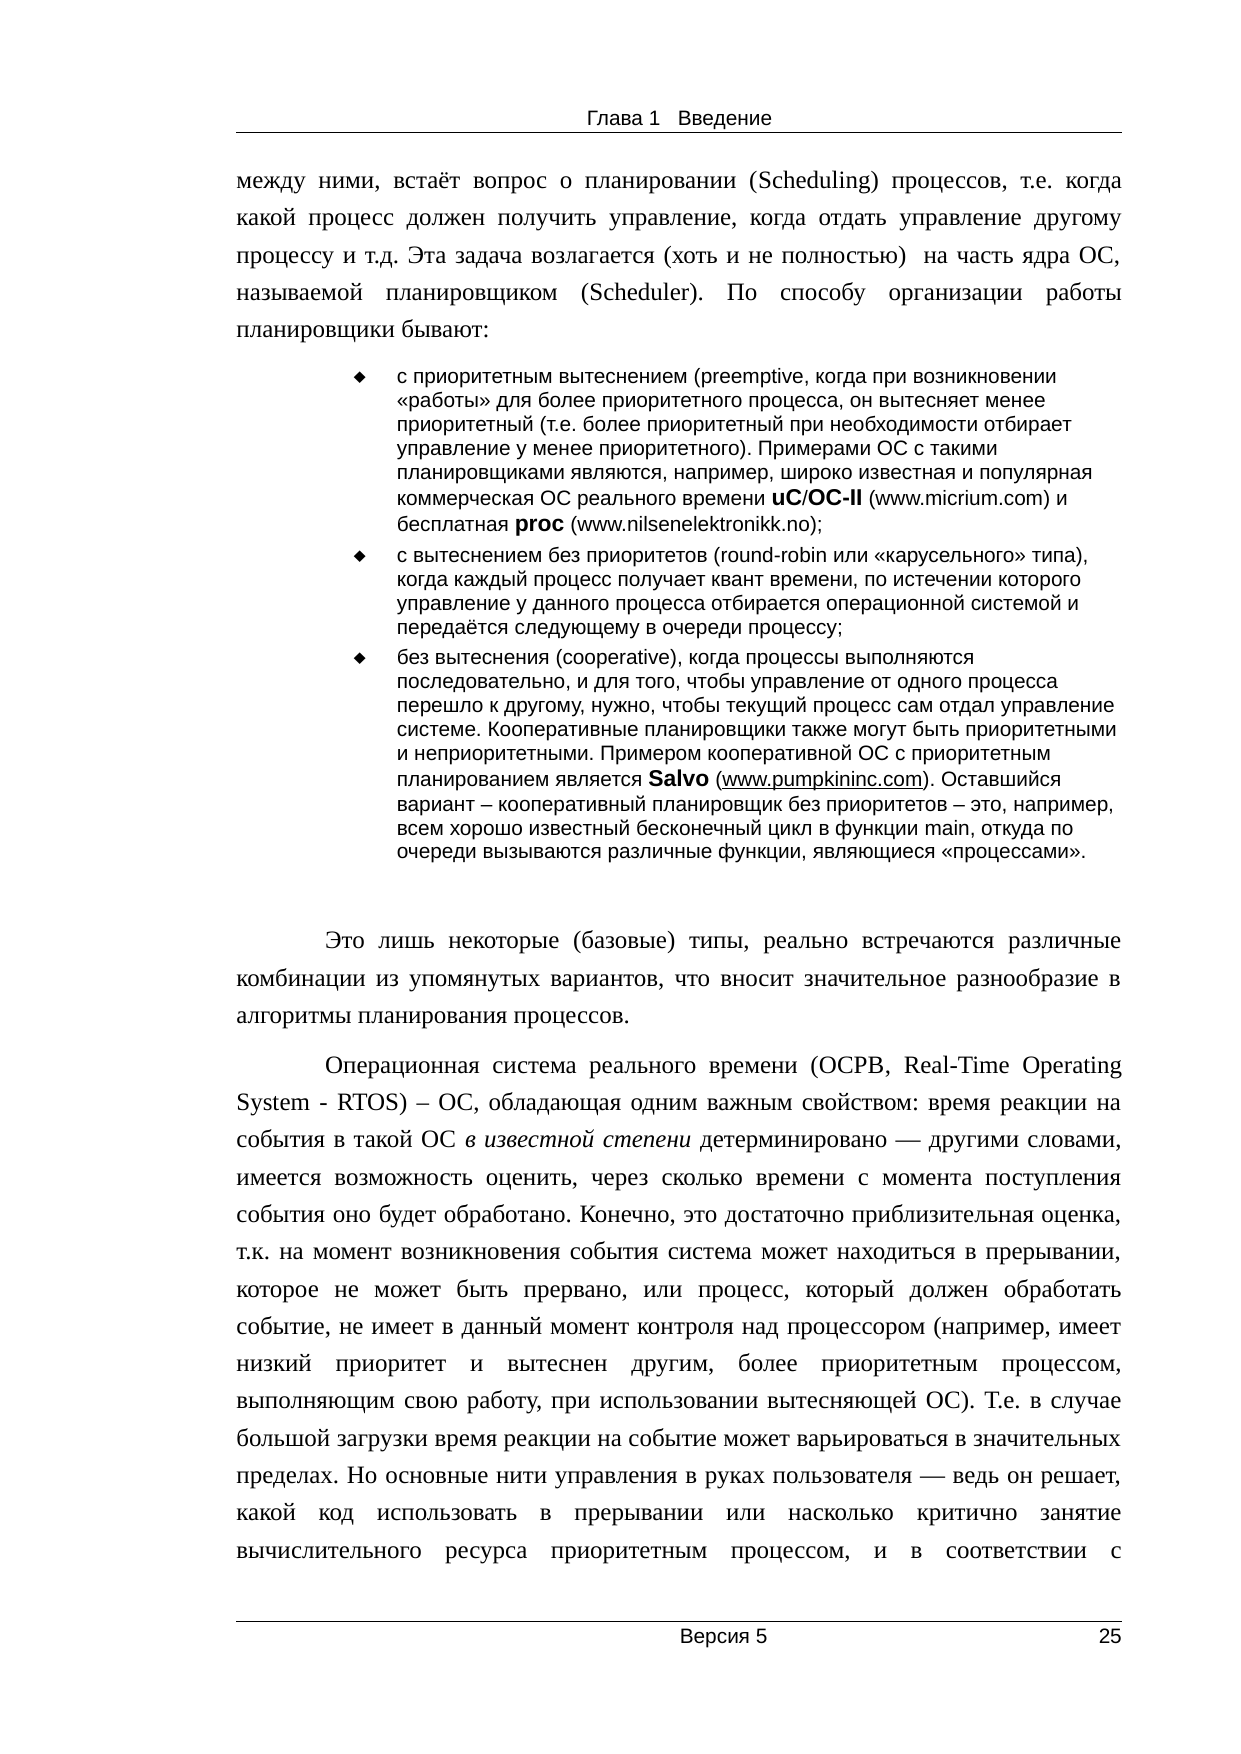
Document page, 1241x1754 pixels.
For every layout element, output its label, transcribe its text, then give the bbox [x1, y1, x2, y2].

list с вытеснением без приоритетов (round-robin или «карусельного» типа), когда каждый процесс получает квант времени, по истечении которого управление у данного процесса отбирается операционной системой и передаётся следующему в очереди процессу; [354, 543, 1122, 639]
list с приоритетным вытеснением (preemptive, когда при возникновении «работы» для более приоритетного процесса, он вытесняет менее приоритетный (т.е. более приоритетный при необходимости отбирает управление у менее приоритетного). Примерами ОС с такими планировщиками являются, например, широко известная и популярная коммерческая ОС реального времени uC/OC-II (www.micrium.com) и бесплатная proc (www.nilsenelektronikk.no); [354, 364, 1122, 537]
list без вытеснения (cooperative), когда процессы выполняются последовательно, и для того, чтобы управление от одного процесса перешло к другому, нужно, чтобы текущий процесс сам отдал управление системе. Кооперативные планировщики также могут быть приоритетными и неприоритетными. Примером кооперативной ОС с приоритетным планированием является Salvo (www.pumpkininc.com). Оставшийся вариант – кооперативный планировщик без приоритетов – это, например, всем хорошо известный бесконечный цикл в функции main, откуда по очереди вызываются различные функции, являющиеся «процессами». [354, 645, 1122, 863]
text Это лишь некоторые (базовые) типы, реально встречаются различные комбинации из упомянутых вариантов, что вносит значительное разнообразие в алгоритмы планирования процессов. [236, 926, 1122, 1029]
text Операционная система реального времени (ОСРВ, Real-Time Operating System - RTOS) – ОС, обладающая одним важным свойством: время реакции на события в такой ОС в известной степени детерминировано — другими словами, имеется возможность оценить, через сколько времени с момента поступления события оно будет обработано. Конечно, это достаточно приблизительная оценка, т.к. на момент возникновения события система может находиться в прерывании, которое не может быть прервано, или процесс, который должен обработать событие, не имеет в данный момент контроля над процессором (например, имеет низкий приоритет и вытеснен другим, более приоритетным процессом, выполняющим свою работу, при использовании вытесняющей ОС). Т.е. в случае большой загрузки время реакции на событие может варьироваться в значительных пределах. Но основные нити управления в руках пользователя — ведь он решает, какой код использовать в прерывании или насколько критично занятие вычислительного ресурса приоритетным процессом, и в соответствии с [236, 1050, 1122, 1563]
text между ними, встаёт вопрос о планировании (Scheduling) процессов, т.е. когда какой процесс должен получить управление, когда отдать управление другому процессу и т.д. Эта задача возлагается (хоть и не полностью) на часть ядра ОС, называемой планировщиком (Scheduler). По способу организации работы планировщики бывают: [236, 165, 1122, 343]
